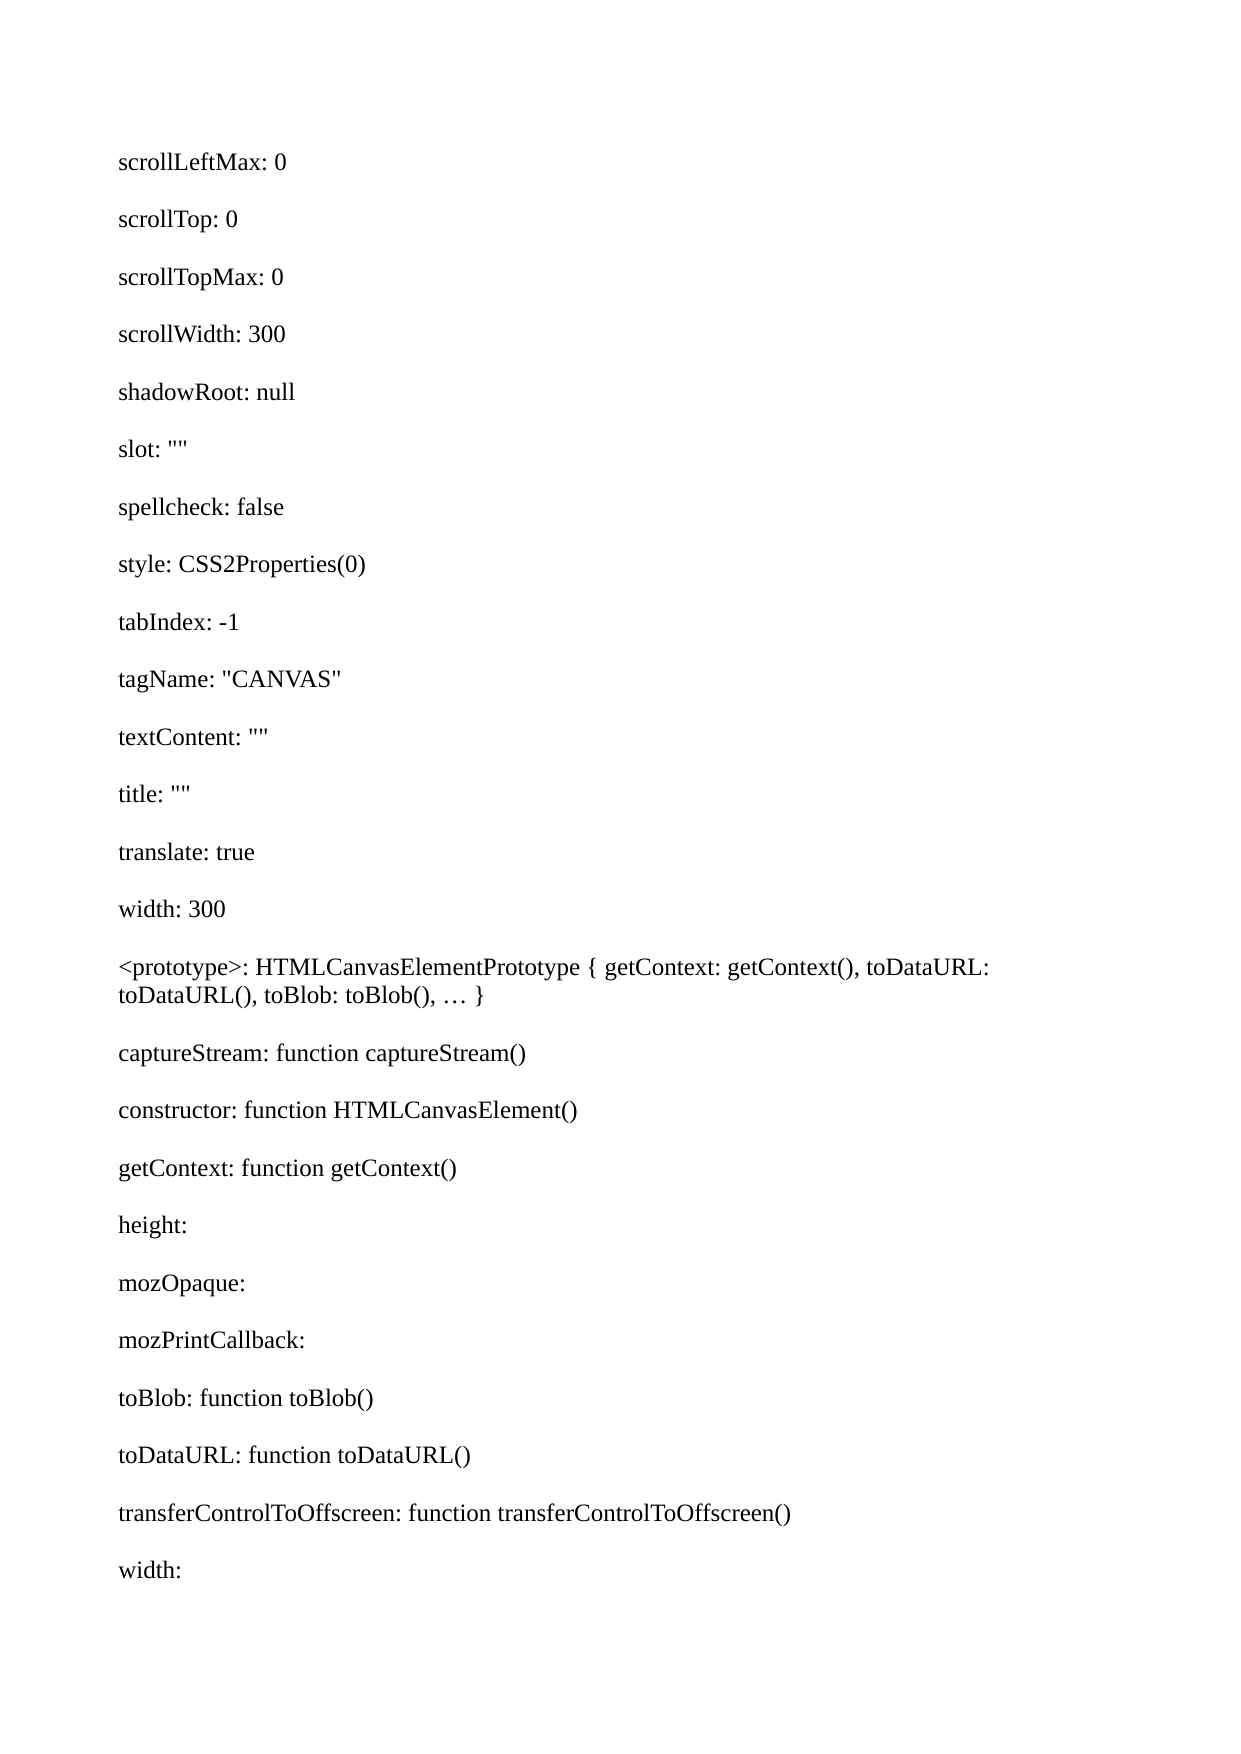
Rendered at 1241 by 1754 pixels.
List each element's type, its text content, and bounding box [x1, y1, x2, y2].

text ​​​ [118, 1527, 1122, 1556]
text slot: "" [118, 434, 1122, 463]
text tabIndex: -1 [118, 607, 1122, 636]
text ​​ [118, 118, 1122, 147]
text width: 300 [118, 894, 1122, 923]
text ​​ [118, 406, 1122, 434]
text height: [118, 1211, 1122, 1239]
text ​​​ [118, 1412, 1122, 1441]
text <prototype>: HTMLCanvasElementPrototype { getContext: getContext(), toDataURL: toDataURL(), toBlob: toBlob(), … } [118, 952, 1122, 1009]
text toBlob: function toBlob() [118, 1383, 1122, 1412]
text getContext: function getContext() [118, 1153, 1122, 1182]
text constructor: function HTMLCanvasElement() [118, 1096, 1122, 1124]
text ​​ [118, 808, 1122, 837]
text ​​​ [118, 1584, 1122, 1613]
text scrollLeftMax: 0 [118, 147, 1122, 176]
text ​​ [118, 578, 1122, 607]
text ​​ [118, 291, 1122, 319]
text transferControlToOffscreen: function transferControlToOffscreen() [118, 1498, 1122, 1527]
text style: CSS2Properties(0) [118, 549, 1122, 578]
text ​​ [118, 348, 1122, 377]
text ​​​ [118, 1124, 1122, 1153]
text ​​​ [118, 1469, 1122, 1498]
text textContent: "" [118, 722, 1122, 751]
text width: [118, 1556, 1122, 1584]
text shadowRoot: null [118, 377, 1122, 406]
text ​​ [118, 233, 1122, 262]
text ​​​ [118, 1239, 1122, 1268]
text ​​​ [118, 1297, 1122, 1326]
text ​​ [118, 463, 1122, 492]
text translate: true [118, 837, 1122, 866]
text ​​​ [118, 1182, 1122, 1211]
text ​​ [118, 923, 1122, 952]
text tagName: "CANVAS" [118, 664, 1122, 693]
text ​​​ [118, 1354, 1122, 1383]
text ​​​ [118, 1067, 1122, 1096]
text mozPrintCallback: [118, 1326, 1122, 1354]
text captureStream: function captureStream() [118, 1038, 1122, 1067]
text scrollTopMax: 0 [118, 262, 1122, 291]
text ​​ [118, 751, 1122, 779]
text title: "" [118, 779, 1122, 808]
text scrollWidth: 300 [118, 319, 1122, 348]
text ​​ [118, 866, 1122, 894]
text mozOpaque: [118, 1268, 1122, 1297]
text ​​​ [118, 1009, 1122, 1038]
text ​​ [118, 693, 1122, 722]
text scrollTop: 0 [118, 204, 1122, 233]
text ​​ [118, 176, 1122, 204]
text toDataURL: function toDataURL() [118, 1441, 1122, 1469]
text ​​ [118, 636, 1122, 664]
text ​​ [118, 521, 1122, 549]
text spellcheck: false [118, 492, 1122, 521]
